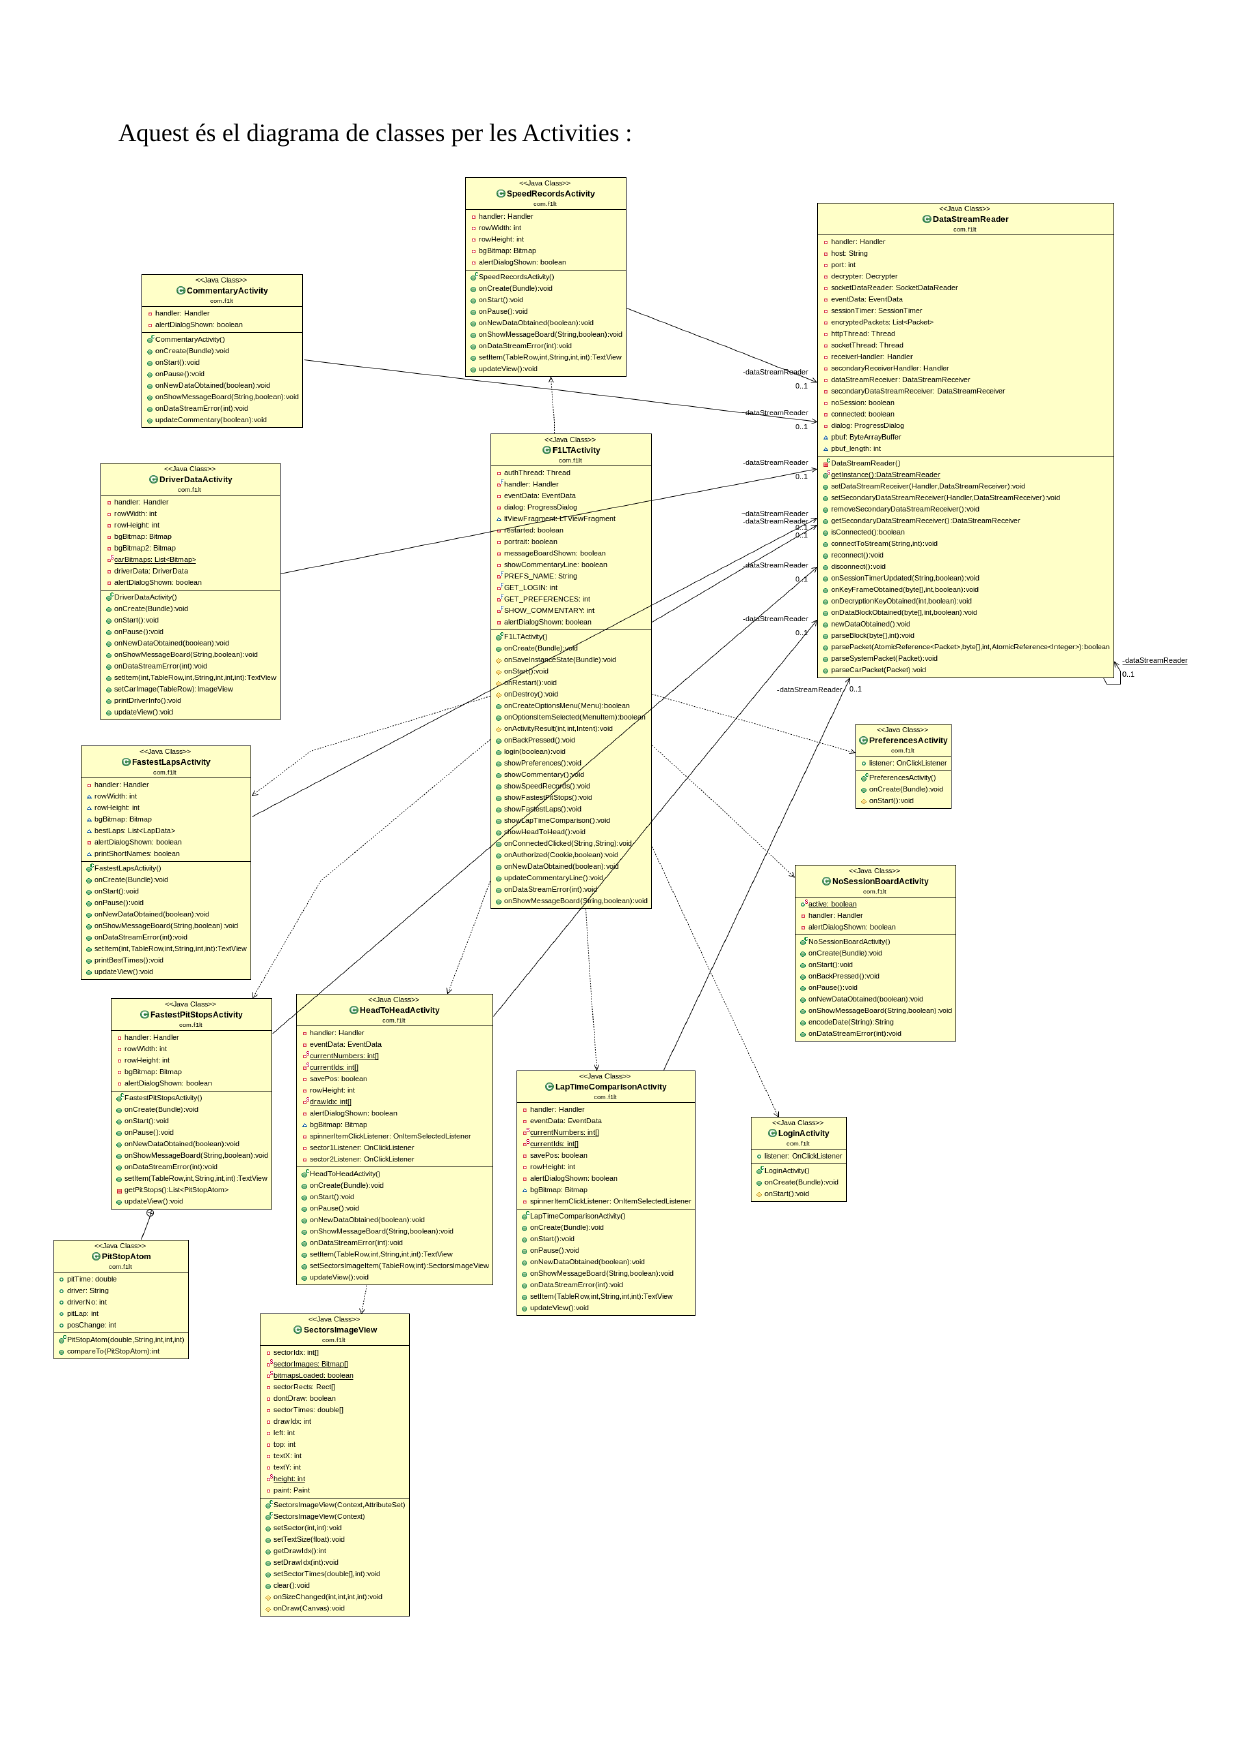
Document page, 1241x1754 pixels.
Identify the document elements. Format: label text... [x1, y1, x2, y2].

picture [51, 175, 1189, 1618]
text Aquest és el diagrama de classes per les Activities : [118, 118, 1122, 147]
